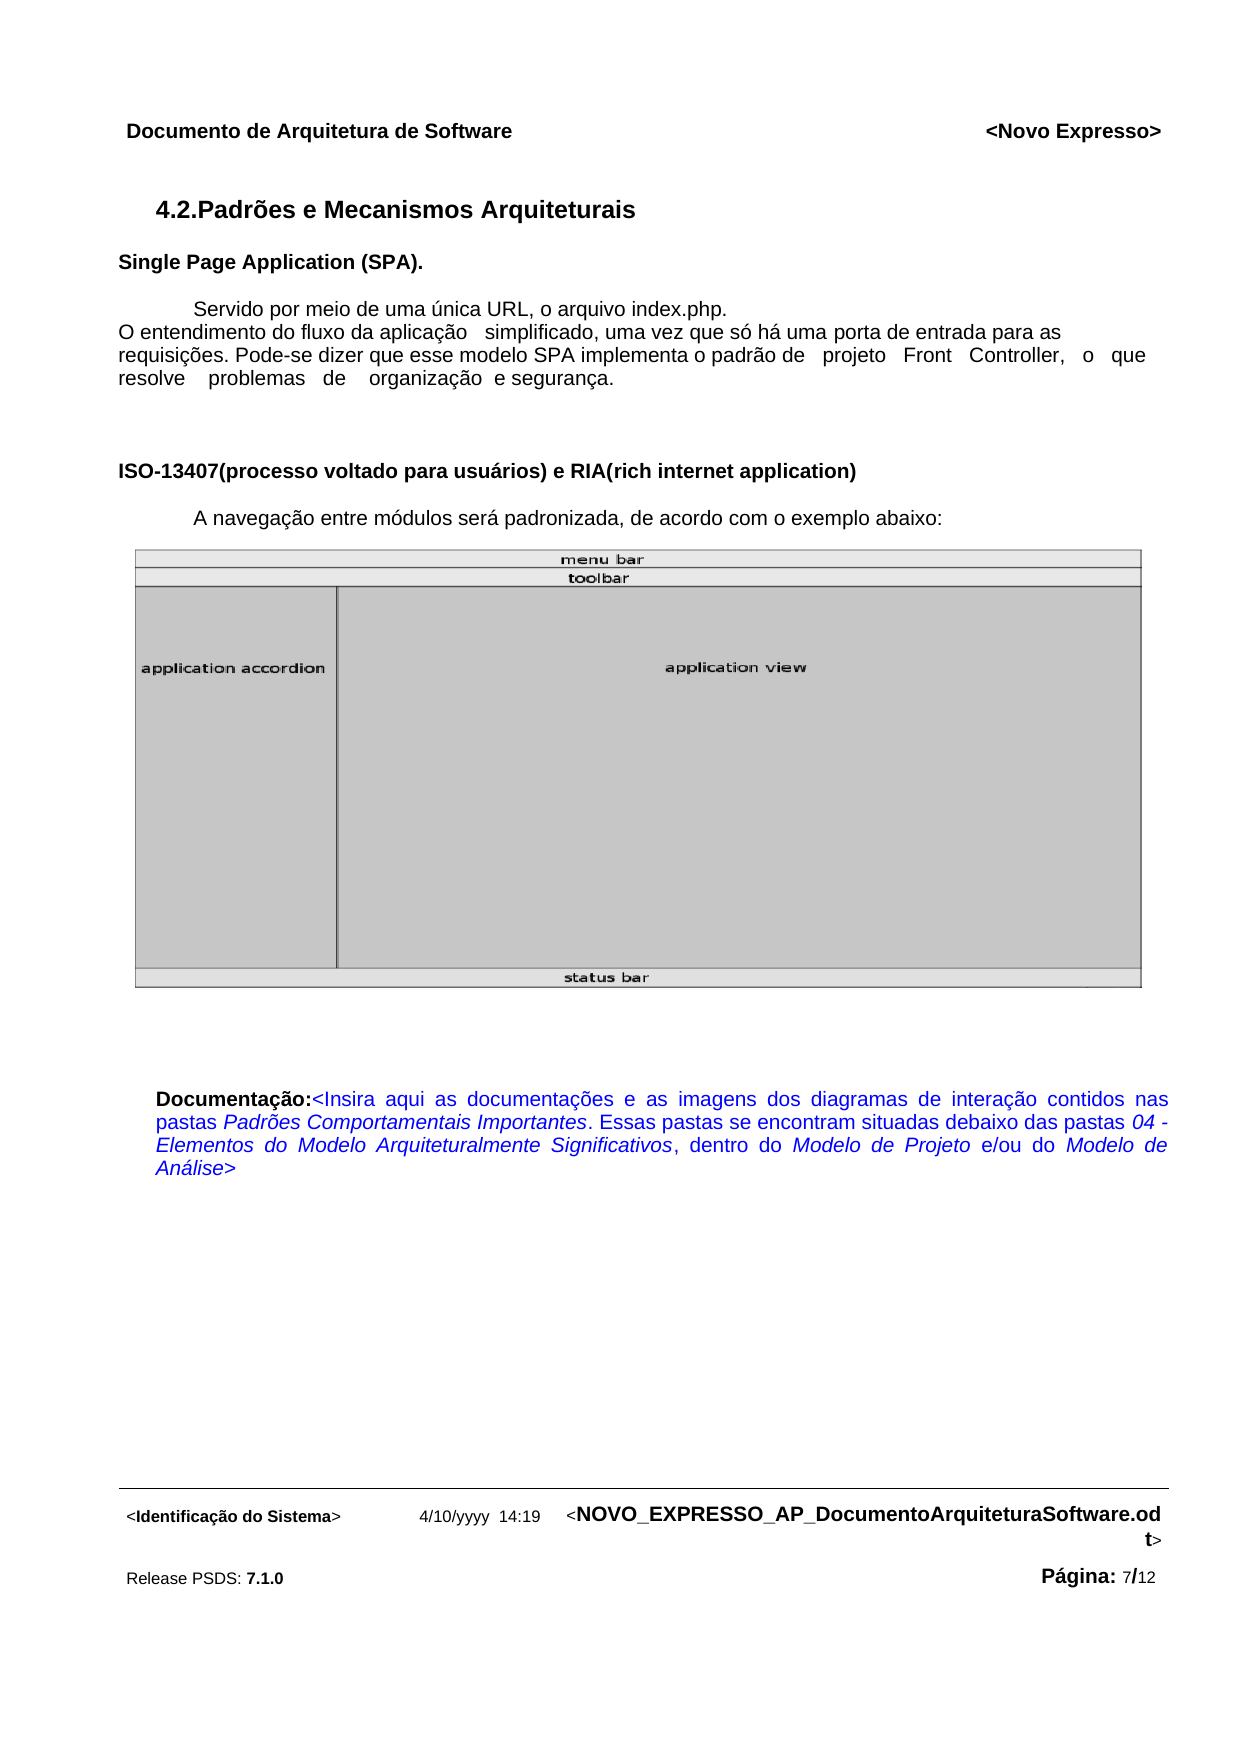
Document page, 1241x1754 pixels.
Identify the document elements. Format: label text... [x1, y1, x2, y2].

text Documentação:<Insira aqui as documentações e as imagens dos diagramas de interação contidos nas pastas Padrões Comportamentais Importantes. Essas pastas se encontram situadas debaixo das pastas 04 - Elementos do Modelo Arquiteturalmente Significativos, dentro do Modelo de Projeto e/ou do Modelo de Análise> [156, 1087, 1170, 1180]
list Padrões e Mecanismos Arquiteturais [156, 196, 1170, 223]
text Servido por meio de uma única URL, o arquivo index.php. [118, 297, 1170, 321]
text A navegação entre módulos será padronizada, de acordo com o exemplo abaixo: [118, 506, 1170, 529]
text O entendimento do fluxo da aplicação simplificado, uma vez que só há uma porta de entrada para as requisições. Pode-se dizer que esse modelo SPA implementa o padrão de projeto Front Controller, o que resolve problemas de organização e segurança. [118, 321, 1170, 390]
picture [135, 534, 1142, 1001]
text Single Page Application (SPA). [118, 251, 1170, 274]
text ISO-13407(processo voltado para usuários) e RIA(rich internet application) [118, 460, 1170, 483]
